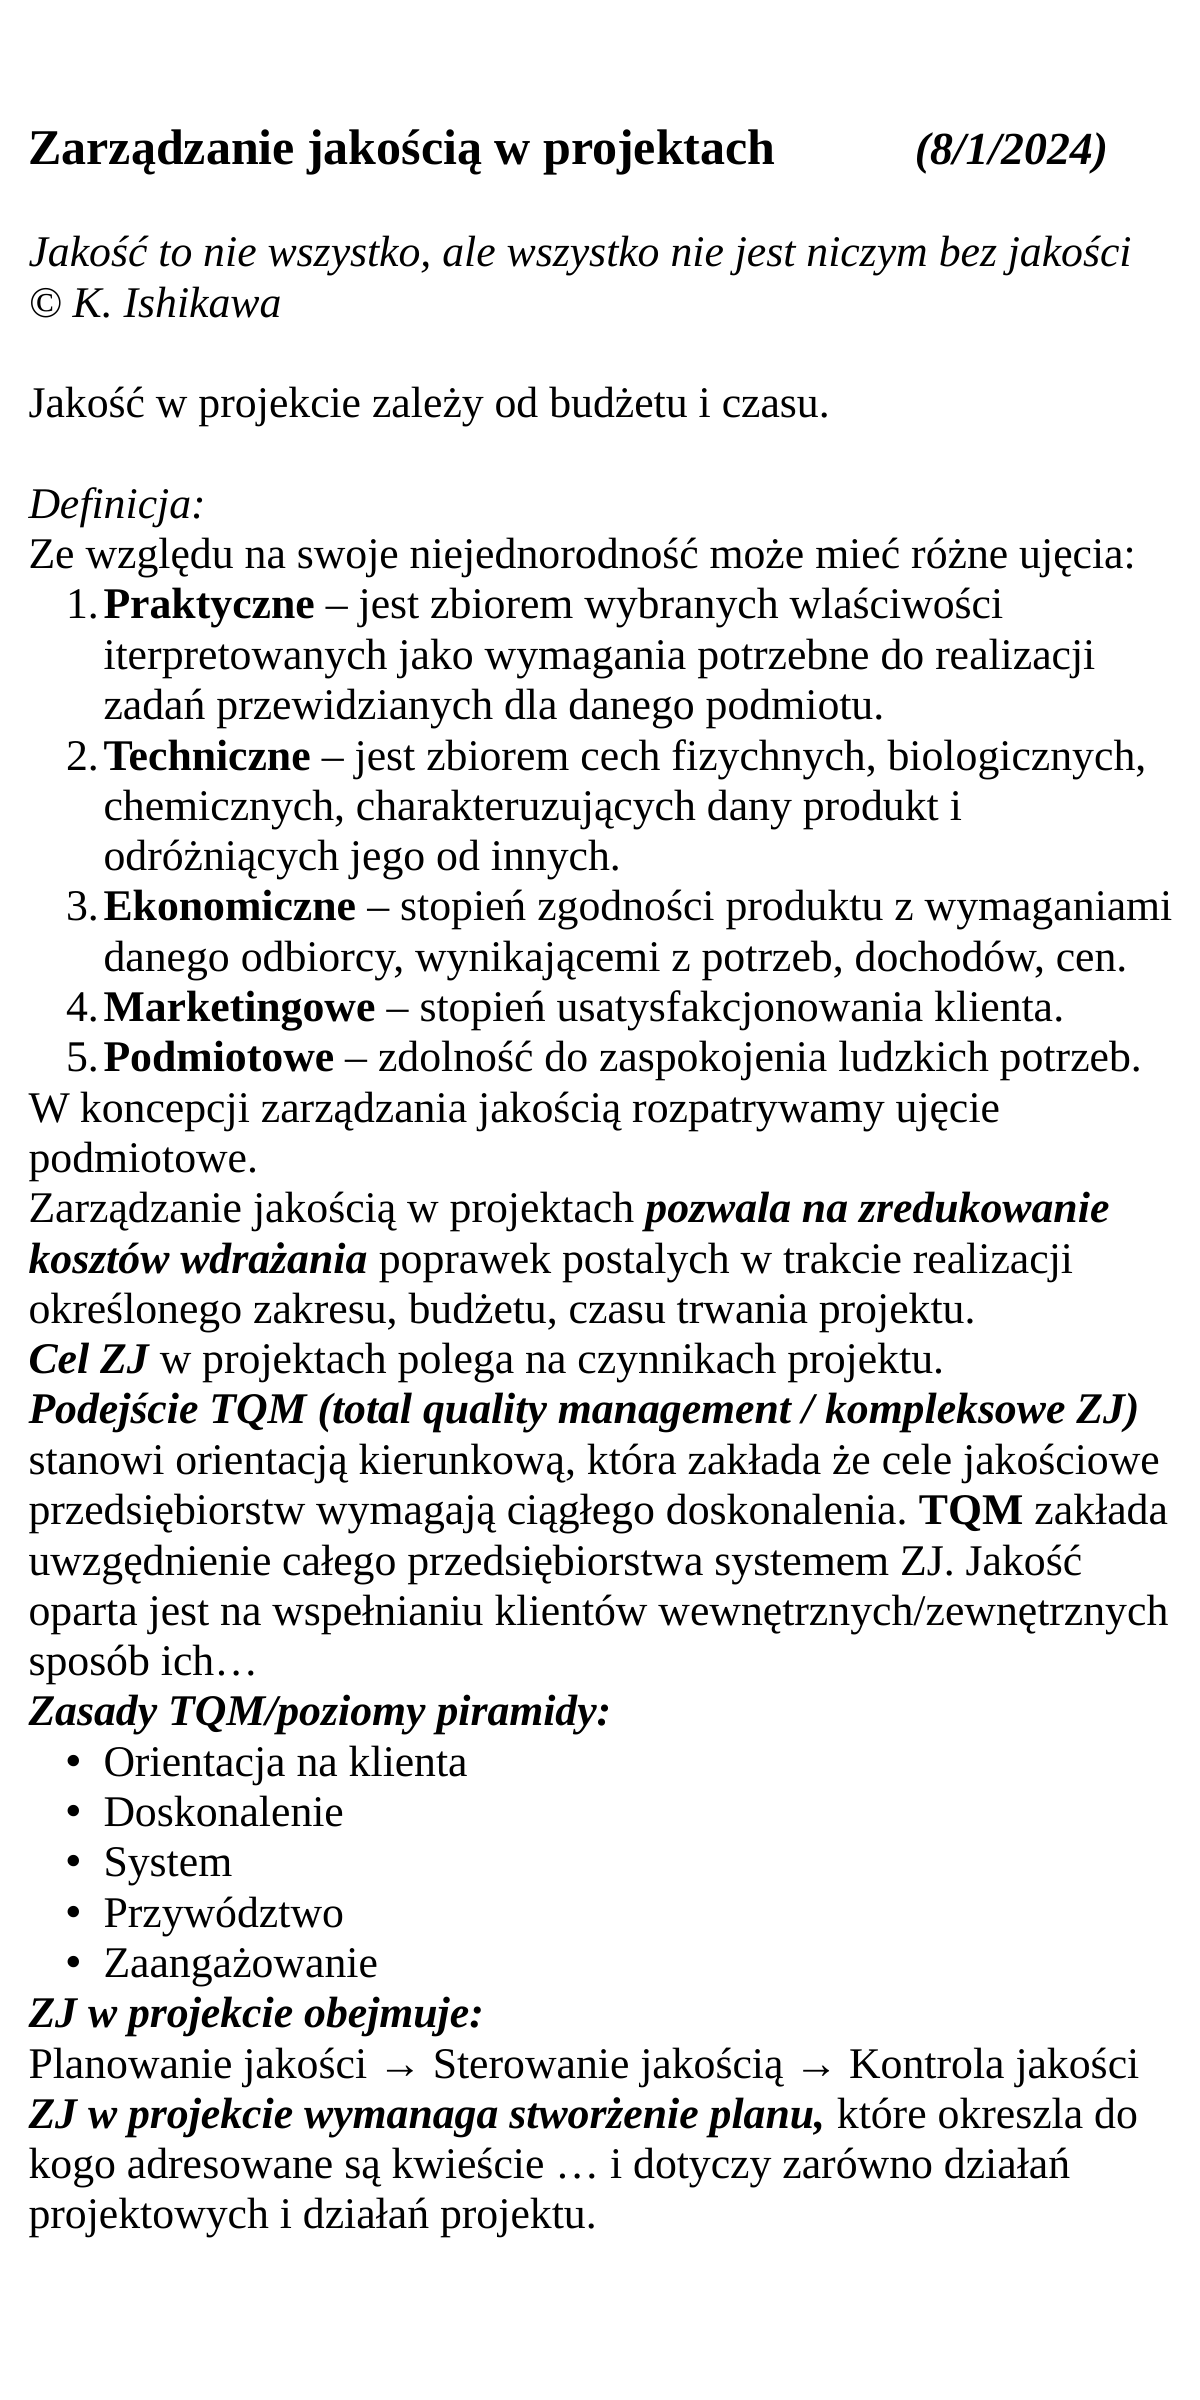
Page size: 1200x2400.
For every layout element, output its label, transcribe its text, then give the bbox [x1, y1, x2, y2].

list Orientacja na klienta [66, 1735, 1175, 1786]
list Marketingowe – stopień usatysfakcjonowania klienta. [66, 981, 1175, 1031]
text W koncepcji zarządzania jakością rozpatrywamy ujęcie podmiotowe. [28, 1081, 1175, 1182]
text Cel ZJ w projektach polega na czynnikach projektu. [28, 1333, 1175, 1383]
list Zaangażowanie [66, 1937, 1175, 1987]
text ZJ w projekcie obejmuje: [28, 1987, 1175, 2037]
text Ze względu na swoje niejednorodność może mieć różne ujęcia: [28, 528, 1175, 578]
text Zarządzanie jakością w projektach (8/1/2024) [28, 118, 1175, 176]
text Zasady TQM/poziomy piramidy: [28, 1685, 1175, 1735]
list System [66, 1836, 1175, 1886]
text Planowanie jakości → Sterowanie jakością → Kontrola jakości [28, 2037, 1175, 2087]
text Jakość w projekcie zależy od budżetu i czasu. [28, 377, 1175, 427]
list Praktyczne – jest zbiorem wybranych wlaściwości iterpretowanych jako wymagania potrzebne do realizacji zadań przewidzianych dla danego podmiotu. [66, 578, 1175, 729]
list Przywództwo [66, 1886, 1175, 1937]
list Techniczne – jest zbiorem cech fizychnych, biologicznych, chemicznych, charakteruzujących dany produkt i odróżniących jego od innych. [66, 729, 1175, 880]
list Podmiotowe – zdolność do zaspokojenia ludzkich potrzeb. [66, 1031, 1175, 1081]
text Jakość to nie wszystko, ale wszystko nie jest niczym bez jakości [28, 226, 1175, 276]
text Podejście TQM (total quality management / kompleksowe ZJ) stanowi orientacją kierunkową, która zakłada że cele jakościowe przedsiębiorstw wymagają ciągłego doskonalenia. TQM zakłada uwzgędnienie całego przedsiębiorstwa systemem ZJ. Jakość oparta jest na wspełnianiu klientów wewnętrznych/zewnętrznych sposób ich… [28, 1383, 1175, 1685]
text ZJ w projekcie wymanaga stworżenie planu, które okreszla do kogo adresowane są kwieście … i dotyczy zarówno działań projektowych i działań projektu. [28, 2087, 1175, 2238]
list Doskonalenie [66, 1786, 1175, 1836]
text Zarządzanie jakością w projektach pozwala na zredukowanie kosztów wdrażania poprawek postalych w trakcie realizacji określonego zakresu, budżetu, czasu trwania projektu. [28, 1182, 1175, 1333]
list Ekonomiczne – stopień zgodności produktu z wymaganiami danego odbiorcy, wynikającemi z potrzeb, dochodów, cen. [66, 880, 1175, 981]
text Definicja: [28, 477, 1175, 528]
text © K. Ishikawa [28, 276, 1175, 327]
